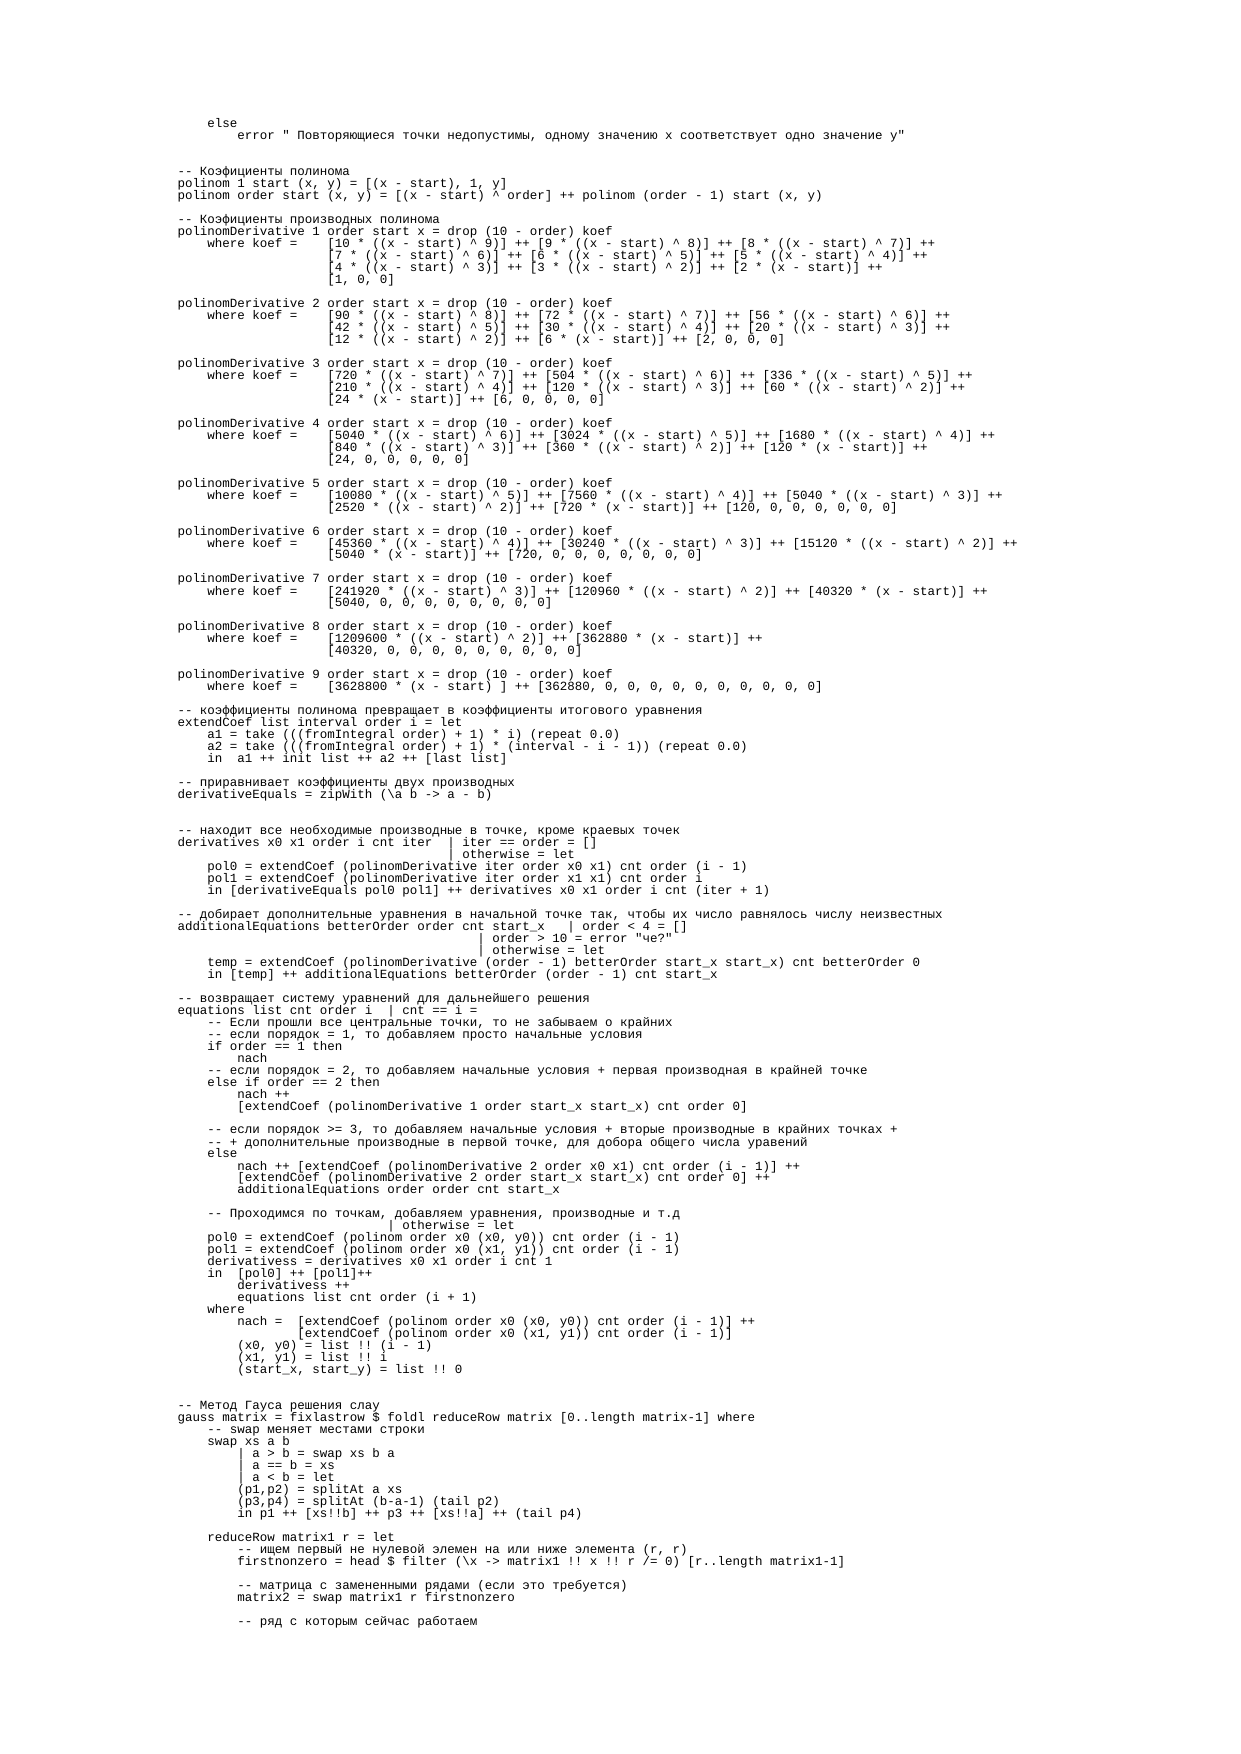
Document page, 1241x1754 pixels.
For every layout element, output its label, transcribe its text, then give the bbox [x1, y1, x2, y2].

text [24 * (x - start)] ++ [6, 0, 0, 0, 0] [331, 394, 458, 406]
text | a == b = xs [241, 1460, 1152, 1472]
text (p3,p4) = splitAt (b-a-1) (tail p2) [177, 1496, 1152, 1508]
text polinomDerivative 3 order start x = drop (10 - order) koef [177, 358, 1152, 370]
text [7 * ((x - start) ^ 6)] ++ [6 * ((x - start) ^ 5)] ++ [5 * ((x - start) ^ 4)] ++ [902, 250, 1152, 262]
text where koef = [90 * ((x - start) ^ 8)] ++ [72 * ((x - start) ^ 7)] ++ [56 * ((x - start) ^ 6)] ++ [751, 310, 924, 322]
text [24, 0, 0, 0, 0, 0] [177, 453, 330, 466]
text polinomDerivative 4 order start x = drop (10 - order) koef [177, 418, 1152, 429]
text polinomDerivative 7 order start x = drop (10 - order) koef [177, 573, 1152, 585]
text where koef = [720 * ((x - start) ^ 7)] ++ [504 * ((x - start) ^ 6)] ++ [336 * ((x - start) ^ 5)] ++ [947, 370, 1152, 382]
text pol1 = extendCoef (polinom order x0 (x1, y1)) cnt order (i - 1) [177, 1244, 1152, 1256]
text | a > b = swap xs b a [177, 1448, 240, 1460]
text pol1 = extendCoef (polinomDerivative iter order x1 x1) cnt order i [177, 873, 1152, 885]
text [42 * ((x - start) ^ 5)] ++ [30 * ((x - start) ^ 4)] ++ [20 * ((x - start) ^ 3)] ++ [177, 322, 330, 334]
text where koef = [5040 * ((x - start) ^ 6)] ++ [3024 * ((x - start) ^ 5)] ++ [1680 * ((x - start) ^ 4)] ++ [177, 429, 1152, 442]
text [5040 * (x - start)] ++ [720, 0, 0, 0, 0, 0, 0, 0] [700, 549, 1152, 561]
text derivativeEquals = zipWith (\a b -> a - b) [177, 789, 1152, 801]
text -- добирает дополнительные уравнения в начальной точке так, чтобы их число равнялось числу неизвестных [177, 909, 1152, 921]
text in [pol0] ++ [pol1]++ [354, 1268, 1152, 1280]
text [4 * ((x - start) ^ 3)] ++ [3 * ((x - start) ^ 2)] ++ [2 * (x - start)] ++ [177, 262, 330, 274]
text [extendCoef (polinom order x0 (x1, y1)) cnt order (i - 1)] [730, 1328, 1152, 1340]
text in [pol0] ++ [pol1]++ [177, 1268, 240, 1280]
text [1, 0, 0] [392, 274, 1152, 286]
text | a < b = let [177, 1472, 240, 1484]
text gauss matrix = fixlastrow $ foldl reduceRow matrix [0..length matrix-1] where [563, 1412, 706, 1424]
text where koef = [3628800 * (x - start) ] ++ [362880, 0, 0, 0, 0, 0, 0, 0, 0, 0, 0] [177, 681, 330, 693]
text (x1, y1) = list !! i [177, 1352, 1152, 1364]
text [5040, 0, 0, 0, 0, 0, 0, 0, 0] [331, 597, 548, 609]
text [7 * ((x - start) ^ 6)] ++ [6 * ((x - start) ^ 5)] ++ [5 * ((x - start) ^ 4)] ++ [736, 250, 901, 262]
text polinom order start (x, y) = [(x - start) ^ order] ++ polinom (order - 1) start (x, y) [398, 190, 548, 202]
text in [pol0] ++ [pol1]++ [279, 1268, 315, 1280]
text a2 = take (((fromIntegral order) + 1) * (interval - i - 1)) (repeat 0.0) [177, 741, 1152, 753]
text [5040 * (x - start)] ++ [720, 0, 0, 0, 0, 0, 0, 0] [511, 549, 699, 561]
text -- Коэфициенты полинома [177, 166, 225, 178]
text -- Проходимся по точкам, добавляем уравнения, производные и т.д [177, 1208, 1152, 1220]
text | otherwise = let [177, 945, 480, 957]
text firstnonzero = head $ filter (\x -> matrix1 !! x !! r /= 0) [r..length matrix1-1] [177, 1556, 690, 1568]
text | a == b = xs [177, 1460, 240, 1472]
text in p1 ++ [xs!!b] ++ p3 ++ [xs!!a] ++ (tail p4) [177, 1508, 307, 1520]
text [210 * ((x - start) ^ 4)] ++ [120 * ((x - start) ^ 3)] ++ [60 * ((x - start) ^ 2)] ++ [766, 382, 939, 394]
text derivativess = derivatives x0 x1 order i cnt 1 [177, 1256, 1152, 1268]
text in a1 ++ init list ++ a2 ++ [last list] [177, 753, 427, 765]
text [2520 * ((x - start) ^ 2)] ++ [720 * (x - start)] ++ [120, 0, 0, 0, 0, 0, 0] [517, 501, 1152, 513]
text [4 * ((x - start) ^ 3)] ++ [3 * ((x - start) ^ 2)] ++ [2 * (x - start)] ++ [331, 262, 496, 274]
text polinomDerivative 5 order start x = drop (10 - order) koef [177, 477, 1152, 489]
text [210 * ((x - start) ^ 4)] ++ [120 * ((x - start) ^ 3)] ++ [60 * ((x - start) ^ 2)] ++ [548, 382, 729, 394]
text a1 = take (((fromIntegral order) + 1) * i) (repeat 0.0) [177, 729, 1152, 741]
text [5040, 0, 0, 0, 0, 0, 0, 0, 0] [549, 597, 1152, 609]
text -- ряд с которым сейчас работаем [177, 1616, 1152, 1627]
text else [177, 1148, 1152, 1160]
text | a > b = swap xs b a [241, 1448, 1152, 1460]
text in p1 ++ [xs!!b] ++ p3 ++ [xs!!a] ++ (tail p4) [482, 1508, 1152, 1520]
text [7 * ((x - start) ^ 6)] ++ [6 * ((x - start) ^ 5)] ++ [5 * ((x - start) ^ 4)] ++ [177, 250, 330, 262]
text reduceRow matrix1 r = let [177, 1532, 1152, 1544]
text (x0, y0) = list !! (i - 1) [177, 1340, 1152, 1352]
text nach = [extendCoef (polinom order x0 (x0, y0)) cnt order (i - 1)] ++ [177, 1316, 300, 1328]
text | otherwise = let [451, 849, 1152, 861]
text where koef = [720 * ((x - start) ^ 7)] ++ [504 * ((x - start) ^ 6)] ++ [336 * ((x - start) ^ 5)] ++ [548, 370, 729, 382]
text equations list cnt order (i + 1) [177, 1292, 1152, 1304]
text [24 * (x - start)] ++ [6, 0, 0, 0, 0] [496, 394, 601, 406]
text where koef = [10080 * ((x - start) ^ 5)] ++ [7560 * ((x - start) ^ 4)] ++ [5040 * ((x - start) ^ 3)] ++ [177, 489, 1152, 501]
text [42 * ((x - start) ^ 5)] ++ [30 * ((x - start) ^ 4)] ++ [20 * ((x - start) ^ 3)] ++ [751, 322, 924, 334]
text where koef = [10 * ((x - start) ^ 9)] ++ [9 * ((x - start) ^ 8)] ++ [8 * ((x - start) ^ 7)] ++ [910, 238, 1152, 250]
text if order == 1 then [177, 1041, 1152, 1052]
text polinomDerivative 8 order start x = drop (10 - order) koef [177, 621, 1152, 633]
text [1, 0, 0] [177, 274, 330, 286]
text where koef = [3628800 * (x - start) ] ++ [362880, 0, 0, 0, 0, 0, 0, 0, 0, 0, 0] [331, 681, 503, 693]
text [210 * ((x - start) ^ 4)] ++ [120 * ((x - start) ^ 3)] ++ [60 * ((x - start) ^ 2)] ++ [177, 382, 330, 394]
text polinom order start (x, y) = [(x - start) ^ order] ++ polinom (order - 1) start (x, y) [549, 190, 1152, 202]
text in p1 ++ [xs!!b] ++ p3 ++ [xs!!a] ++ (tail p4) [354, 1508, 435, 1520]
text [extendCoef (polinom order x0 (x1, y1)) cnt order (i - 1)] [177, 1328, 300, 1340]
text where koef = [1209600 * ((x - start) ^ 2)] ++ [362880 * (x - start)] ++ [578, 633, 736, 645]
text [7 * ((x - start) ^ 6)] ++ [6 * ((x - start) ^ 5)] ++ [5 * ((x - start) ^ 4)] ++ [533, 250, 699, 262]
text temp = extendCoef (polinomDerivative (order - 1) betterOrder start_x start_x) cnt betterOrder 0 [177, 957, 1152, 969]
text -- матрица с замененными рядами (если это требуется) [177, 1579, 1152, 1592]
text [24, 0, 0, 0, 0, 0] [331, 453, 466, 466]
text [840 * ((x - start) ^ 3)] ++ [360 * ((x - start) ^ 2)] ++ [120 * (x - start)] ++ [177, 442, 330, 453]
text where koef = [90 * ((x - start) ^ 8)] ++ [72 * ((x - start) ^ 7)] ++ [56 * ((x - start) ^ 6)] ++ [331, 310, 503, 322]
text nach = [extendCoef (polinom order x0 (x0, y0)) cnt order (i - 1)] ++ [730, 1316, 1152, 1328]
text -- если порядок = 2, то добавляем начальные условия + первая производная в крайней точке [177, 1064, 1152, 1076]
text where koef = [1209600 * ((x - start) ^ 2)] ++ [362880 * (x - start)] ++ [177, 633, 330, 645]
text additionalEquations order order cnt start_x [177, 1184, 1152, 1196]
text else [177, 118, 1152, 130]
text where koef = [90 * ((x - start) ^ 8)] ++ [72 * ((x - start) ^ 7)] ++ [56 * ((x - start) ^ 6)] ++ [925, 310, 1152, 322]
text [extendCoef (polinomDerivative 1 order start_x start_x) cnt order 0] [177, 1100, 1152, 1112]
text [4 * ((x - start) ^ 3)] ++ [3 * ((x - start) ^ 2)] ++ [2 * (x - start)] ++ [857, 262, 1152, 274]
text swap xs a b [177, 1436, 1152, 1448]
text additionalEquations betterOrder order cnt start_x | order < 4 = [] [685, 921, 1152, 933]
text [5040, 0, 0, 0, 0, 0, 0, 0, 0] [177, 597, 330, 609]
text [4 * ((x - start) ^ 3)] ++ [3 * ((x - start) ^ 2)] ++ [2 * (x - start)] ++ [533, 262, 699, 274]
text where koef = [45360 * ((x - start) ^ 4)] ++ [30240 * ((x - start) ^ 3)] ++ [15120 * ((x - start) ^ 2)] ++ [177, 537, 1152, 549]
text in [derivativeEquals pol0 pol1] ++ derivatives x0 x1 order i cnt (iter + 1) [437, 885, 1152, 897]
text [840 * ((x - start) ^ 3)] ++ [360 * ((x - start) ^ 2)] ++ [120 * (x - start)] ++ [548, 442, 729, 453]
text where koef = [10 * ((x - start) ^ 9)] ++ [9 * ((x - start) ^ 8)] ++ [8 * ((x - start) ^ 7)] ++ [744, 238, 909, 250]
text where koef = [10 * ((x - start) ^ 9)] ++ [9 * ((x - start) ^ 8)] ++ [8 * ((x - start) ^ 7)] ++ [541, 238, 706, 250]
text [extendCoef (polinomDerivative 2 order start_x start_x) cnt order 0] ++ [241, 1172, 744, 1184]
text where koef = [10 * ((x - start) ^ 9)] ++ [9 * ((x - start) ^ 8)] ++ [8 * ((x - start) ^ 7)] ++ [331, 238, 503, 250]
text [12 * ((x - start) ^ 2)] ++ [6 * (x - start)] ++ [2, 0, 0, 0] [177, 334, 330, 346]
text [5040 * (x - start)] ++ [720, 0, 0, 0, 0, 0, 0, 0] [177, 549, 330, 561]
text [2520 * ((x - start) ^ 2)] ++ [720 * (x - start)] ++ [120, 0, 0, 0, 0, 0, 0] [177, 501, 330, 513]
text (start_x, start_y) = list !! 0 [177, 1364, 1152, 1376]
text derivatives x0 x1 order i cnt iter | iter == order = [] [177, 837, 450, 849]
text where koef = [3628800 * (x - start) ] ++ [362880, 0, 0, 0, 0, 0, 0, 0, 0, 0, 0] [820, 681, 1152, 693]
text | order > 10 = error "че?" [481, 933, 1152, 945]
text firstnonzero = head $ filter (\x -> matrix1 !! x !! r /= 0) [r..length matrix1-1] [842, 1556, 1152, 1568]
text | otherwise = let [177, 849, 450, 861]
text [42 * ((x - start) ^ 5)] ++ [30 * ((x - start) ^ 4)] ++ [20 * ((x - start) ^ 3)] ++ [541, 322, 714, 334]
text in [pol0] ++ [pol1]++ [241, 1268, 278, 1280]
text nach = [extendCoef (polinom order x0 (x0, y0)) cnt order (i - 1)] ++ [301, 1316, 729, 1328]
text where koef = [90 * ((x - start) ^ 8)] ++ [72 * ((x - start) ^ 7)] ++ [56 * ((x - start) ^ 6)] ++ [541, 310, 714, 322]
text where koef = [241920 * ((x - start) ^ 3)] ++ [120960 * ((x - start) ^ 2)] ++ [40320 * (x - start)] ++ [177, 585, 1152, 597]
text where koef = [1209600 * ((x - start) ^ 2)] ++ [362880 * (x - start)] ++ [737, 633, 1152, 645]
text (p1,p2) = splitAt a xs [177, 1484, 1152, 1496]
text in [temp] ++ additionalEquations betterOrder (order - 1) cnt start_x [272, 969, 1152, 981]
text polinom order start (x, y) = [(x - start) ^ order] ++ polinom (order - 1) start (x, y) [177, 190, 397, 202]
text in [derivativeEquals pol0 pol1] ++ derivatives x0 x1 order i cnt (iter + 1) [233, 885, 436, 897]
text polinomDerivative 6 order start x = drop (10 - order) koef [177, 525, 1152, 537]
text | otherwise = let [391, 1220, 1152, 1232]
text derivatives x0 x1 order i cnt iter | iter == order = [] [594, 837, 1152, 849]
text -- если порядок = 1, то добавляем просто начальные условия [177, 1028, 1152, 1041]
text -- приравнивает коэффициенты двух производных [177, 777, 322, 789]
text where koef = [3628800 * (x - start) ] ++ [362880, 0, 0, 0, 0, 0, 0, 0, 0, 0, 0] [541, 681, 819, 693]
text in a1 ++ init list ++ a2 ++ [last list] [428, 753, 503, 765]
text pol0 = extendCoef (polinom order x0 (x0, y0)) cnt order (i - 1) [177, 1232, 1152, 1244]
text | a < b = let [241, 1472, 1152, 1484]
text [2520 * ((x - start) ^ 2)] ++ [720 * (x - start)] ++ [120, 0, 0, 0, 0, 0, 0] [331, 501, 518, 513]
text derivativess ++ [177, 1280, 1152, 1292]
text | otherwise = let [481, 945, 1152, 957]
text -- находит все необходимые производные в точке, кроме краевых точек [177, 825, 1152, 837]
text -- Если прошли все центральные точки, то не забываем о крайних [177, 1017, 1152, 1028]
text [5040 * (x - start)] ++ [720, 0, 0, 0, 0, 0, 0, 0] [331, 549, 473, 561]
text -- коэффициенты полинома превращает в коэффициенты итогового уравнения [233, 705, 487, 717]
text [12 * ((x - start) ^ 2)] ++ [6 * (x - start)] ++ [2, 0, 0, 0] [541, 334, 661, 346]
text polinom 1 start (x, y) = [(x - start), 1, y] [177, 178, 367, 190]
text [7 * ((x - start) ^ 6)] ++ [6 * ((x - start) ^ 5)] ++ [5 * ((x - start) ^ 4)] ++ [331, 250, 496, 262]
text derivatives x0 x1 order i cnt iter | iter == order = [] [451, 837, 585, 849]
text where koef = [1209600 * ((x - start) ^ 2)] ++ [362880 * (x - start)] ++ [331, 633, 541, 645]
text [24 * (x - start)] ++ [6, 0, 0, 0, 0] [602, 394, 1152, 406]
text [42 * ((x - start) ^ 5)] ++ [30 * ((x - start) ^ 4)] ++ [20 * ((x - start) ^ 3)] ++ [925, 322, 1152, 334]
text -- Коэфициенты полинома [226, 166, 1152, 178]
text in a1 ++ init list ++ a2 ++ [last list] [504, 753, 1152, 765]
text polinomDerivative 1 order start x = drop (10 - order) koef [177, 226, 1152, 238]
text equations list cnt order i | cnt == i = [177, 1004, 1152, 1017]
text nach ++ [177, 1088, 1152, 1100]
text where koef = [720 * ((x - start) ^ 7)] ++ [504 * ((x - start) ^ 6)] ++ [336 * ((x - start) ^ 5)] ++ [766, 370, 946, 382]
text pol0 = extendCoef (polinomDerivative iter order x0 x1) cnt order (i - 1) [177, 861, 1152, 873]
text -- ищем первый не нулевой элемен на или ниже элемента (r, r) [177, 1544, 1152, 1556]
text [extendCoef (polinom order x0 (x1, y1)) cnt order (i - 1)] [301, 1328, 729, 1340]
text -- swap меняет местами строки [177, 1424, 1152, 1436]
text gauss matrix = fixlastrow $ foldl reduceRow matrix [0..length matrix-1] where [707, 1412, 1152, 1424]
text -- Метод Гауса решения слау [177, 1400, 1152, 1412]
text [40320, 0, 0, 0, 0, 0, 0, 0, 0, 0] [331, 645, 578, 657]
text error " Повторяющиеся точки недопустимы, одному значению x соответствует одно значение y" [177, 130, 1152, 142]
text nach [177, 1052, 1152, 1064]
text [12 * ((x - start) ^ 2)] ++ [6 * (x - start)] ++ [2, 0, 0, 0] [782, 334, 1152, 346]
text | otherwise = let [177, 1220, 390, 1232]
text [840 * ((x - start) ^ 3)] ++ [360 * ((x - start) ^ 2)] ++ [120 * (x - start)] ++ [331, 442, 511, 453]
text [210 * ((x - start) ^ 4)] ++ [120 * ((x - start) ^ 3)] ++ [60 * ((x - start) ^ 2)] ++ [331, 382, 511, 394]
text extendCoef list interval order i = let [177, 717, 1152, 729]
text polinomDerivative 2 order start x = drop (10 - order) koef [177, 298, 1152, 310]
text [24, 0, 0, 0, 0, 0] [465, 453, 1152, 466]
text polinom 1 start (x, y) = [(x - start), 1, y] [368, 178, 503, 190]
text [40320, 0, 0, 0, 0, 0, 0, 0, 0, 0] [177, 645, 330, 657]
text -- приравнивает коэффициенты двух производных [331, 777, 1152, 789]
text firstnonzero = head $ filter (\x -> matrix1 !! x !! r /= 0) [r..length matrix1-1] [691, 1556, 841, 1568]
text -- если порядок >= 3, то добавляем начальные условия + вторые производные в крайних точках + [177, 1124, 1152, 1136]
text matrix2 = swap matrix1 r firstnonzero [177, 1592, 1152, 1603]
text nach ++ [extendCoef (polinomDerivative 2 order x0 x1) cnt order (i - 1)] ++ [177, 1160, 1152, 1172]
text -- возвращает систему уравнений для дальнейшего решения [177, 993, 1152, 1004]
text else if order == 2 then [177, 1076, 1152, 1088]
text [12 * ((x - start) ^ 2)] ++ [6 * (x - start)] ++ [2, 0, 0, 0] [331, 334, 503, 346]
text where [177, 1304, 1152, 1316]
text gauss matrix = fixlastrow $ foldl reduceRow matrix [0..length matrix-1] where [177, 1412, 562, 1424]
text in [pol0] ++ [pol1]++ [316, 1268, 353, 1280]
text [210 * ((x - start) ^ 4)] ++ [120 * ((x - start) ^ 3)] ++ [60 * ((x - start) ^ 2)] ++ [940, 382, 1152, 394]
text [24 * (x - start)] ++ [6, 0, 0, 0, 0] [177, 394, 330, 406]
text -- + дополнительные производные в первой точке, для добора общего числа уравений [177, 1136, 1152, 1148]
text [1, 0, 0] [331, 274, 391, 286]
text [extendCoef (polinomDerivative 2 order start_x start_x) cnt order 0] ++ [745, 1172, 1152, 1184]
text polinomDerivative 9 order start x = drop (10 - order) koef [177, 669, 1152, 681]
text -- Коэфициенты производных полинома [226, 214, 1152, 226]
text | order > 10 = error "че?" [177, 933, 480, 945]
text -- коэффициенты полинома превращает в коэффициенты итогового уравнения [496, 705, 1152, 717]
text additionalEquations betterOrder order cnt start_x | order < 4 = [] [177, 921, 570, 933]
text [40320, 0, 0, 0, 0, 0, 0, 0, 0, 0] [579, 645, 1152, 657]
text [42 * ((x - start) ^ 5)] ++ [30 * ((x - start) ^ 4)] ++ [20 * ((x - start) ^ 3)] ++ [331, 322, 503, 334]
text [840 * ((x - start) ^ 3)] ++ [360 * ((x - start) ^ 2)] ++ [120 * (x - start)] ++ [902, 442, 1152, 453]
text where koef = [720 * ((x - start) ^ 7)] ++ [504 * ((x - start) ^ 6)] ++ [336 * ((x - start) ^ 5)] ++ [331, 370, 511, 382]
text polinom 1 start (x, y) = [(x - start), 1, y] [504, 178, 1152, 190]
